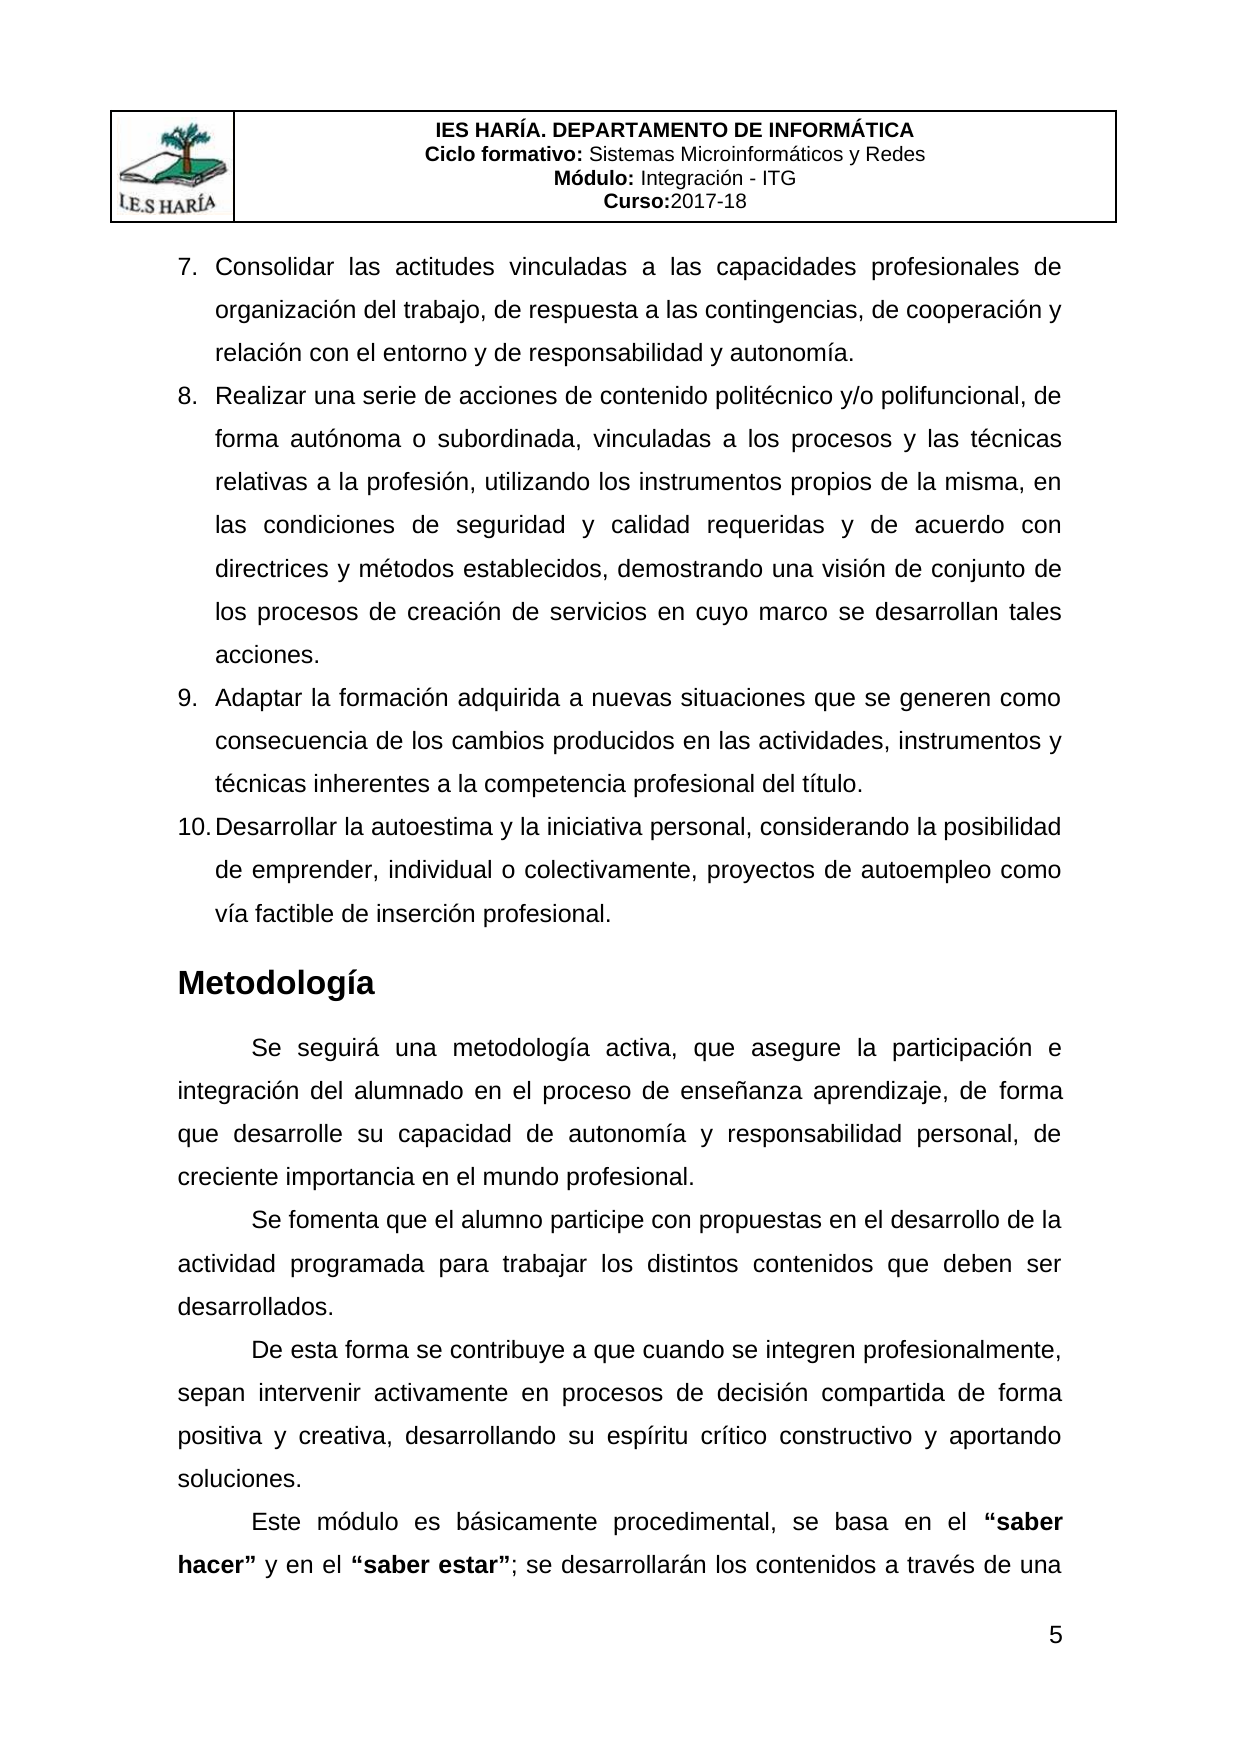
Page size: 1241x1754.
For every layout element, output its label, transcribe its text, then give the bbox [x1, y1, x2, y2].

text Se fomenta que el alumno participe con propuestas en el desarrollo de la actividad programada para trabajar los distintos contenidos que deben ser desarrollados. [177, 1205, 1063, 1320]
subtitle Metodología [177, 962, 1063, 1001]
list Consolidar las actitudes vinculadas a las capacidades profesionales de organización del trabajo, de respuesta a las contingencias, de cooperación y relación con el entorno y de responsabilidad y autonomía. [177, 252, 1063, 367]
list Desarrollar la autoestima y la iniciativa personal, considerando la posibilidad de emprender, individual o colectivamente, proyectos de autoempleo como vía factible de inserción profesional. [177, 812, 1063, 927]
text Este módulo es básicamente procedimental, se basa en el “saber hacer” y en el “saber estar”; se desarrollarán los contenidos a través de una [177, 1507, 1063, 1579]
list Realizar una serie de acciones de contenido politécnico y/o polifuncional, de forma autónoma o subordinada, vinculadas a los procesos y las técnicas relativas a la profesión, utilizando los instrumentos propios de la misma, en las condiciones de seguridad y calidad requeridas y de acuerdo con directrices y métodos establecidos, demostrando una visión de conjunto de los procesos de creación de servicios en cuyo marco se desarrollan tales acciones. [177, 381, 1063, 668]
text De esta forma se contribuye a que cuando se integren profesionalmente, sepan intervenir activamente en procesos de decisión compartida de forma positiva y creativa, desarrollando su espíritu crítico constructivo y aportando soluciones. [177, 1335, 1063, 1493]
text Se seguirá una metodología activa, que asegure la participación e integración del alumnado en el proceso de enseñanza aprendizaje, de forma que desarrolle su capacidad de autonomía y responsabilidad personal, de creciente importancia en el mundo profesional. [177, 1033, 1063, 1191]
picture [116, 117, 233, 215]
list Adaptar la formación adquirida a nuevas situaciones que se generen como consecuencia de los cambios producidos en las actividades, instrumentos y técnicas inherentes a la compe­tencia profesional del título. [177, 683, 1063, 798]
